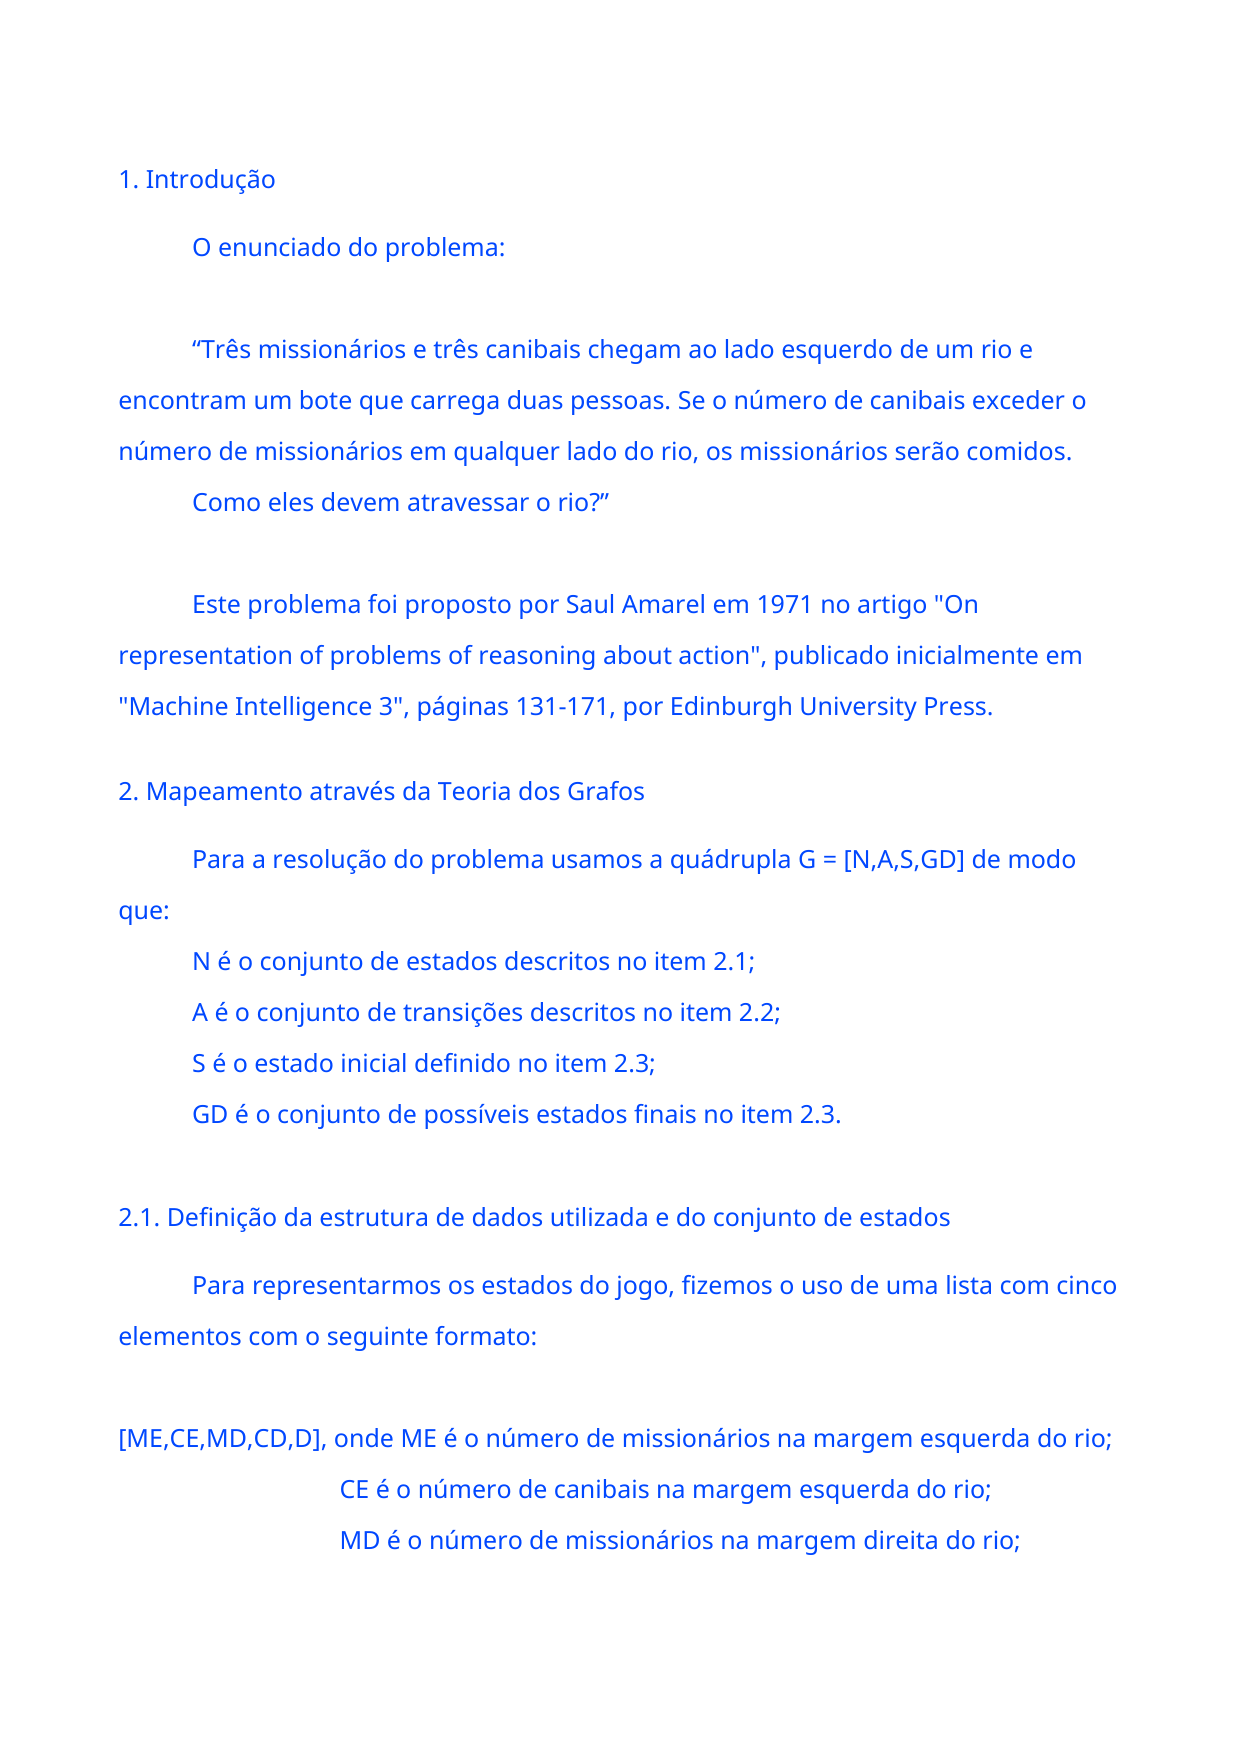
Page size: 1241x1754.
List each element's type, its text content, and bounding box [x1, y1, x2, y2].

text A é o conjunto de transições descritos no item 2.2; [118, 995, 1122, 1029]
text 2. Mapeamento através da Teoria dos Grafos [118, 774, 1122, 808]
text Como eles devem atravessar o rio?” [118, 484, 1122, 519]
text “Três missionários e três canibais chegam ao lado esquerdo de um rio e encontram um bote que carrega duas pessoas. Se o número de canibais exceder o número de missionários em qualquer lado do rio, os missionários serão comidos. [118, 331, 1122, 468]
text [ME,CE,MD,CD,D], onde ME é o número de missionários na margem esquerda do rio; [118, 1421, 1122, 1454]
text CE é o número de canibais na margem esquerda do rio; [118, 1472, 1122, 1506]
text Este problema foi proposto por Saul Amarel em 1971 no artigo "On representation of problems of reasoning about action", publicado inicialmente em "Machine Intelligence 3", páginas 131-171, por Edinburgh University Press. [118, 587, 1122, 723]
text 2.1. Definição da estrutura de dados utilizada e do conjunto de estados [118, 1199, 1122, 1233]
text N é o conjunto de estados descritos no item 2.1; [118, 944, 1122, 978]
text O enunciado do problema: [118, 229, 1122, 263]
text GD é o conjunto de possíveis estados finais no item 2.3. [118, 1097, 1122, 1131]
text Para representarmos os estados do jogo, fizemos o uso de uma lista com cinco elementos com o seguinte formato: [118, 1267, 1122, 1352]
text MD é o número de missionários na margem direita do rio; [118, 1523, 1122, 1557]
text Para a resolução do problema usamos a quádrupla G = [N,A,S,GD] de modo que: [118, 842, 1122, 927]
text 1. Introdução [118, 161, 1122, 195]
text S é o estado inicial definido no item 2.3; [118, 1046, 1122, 1080]
